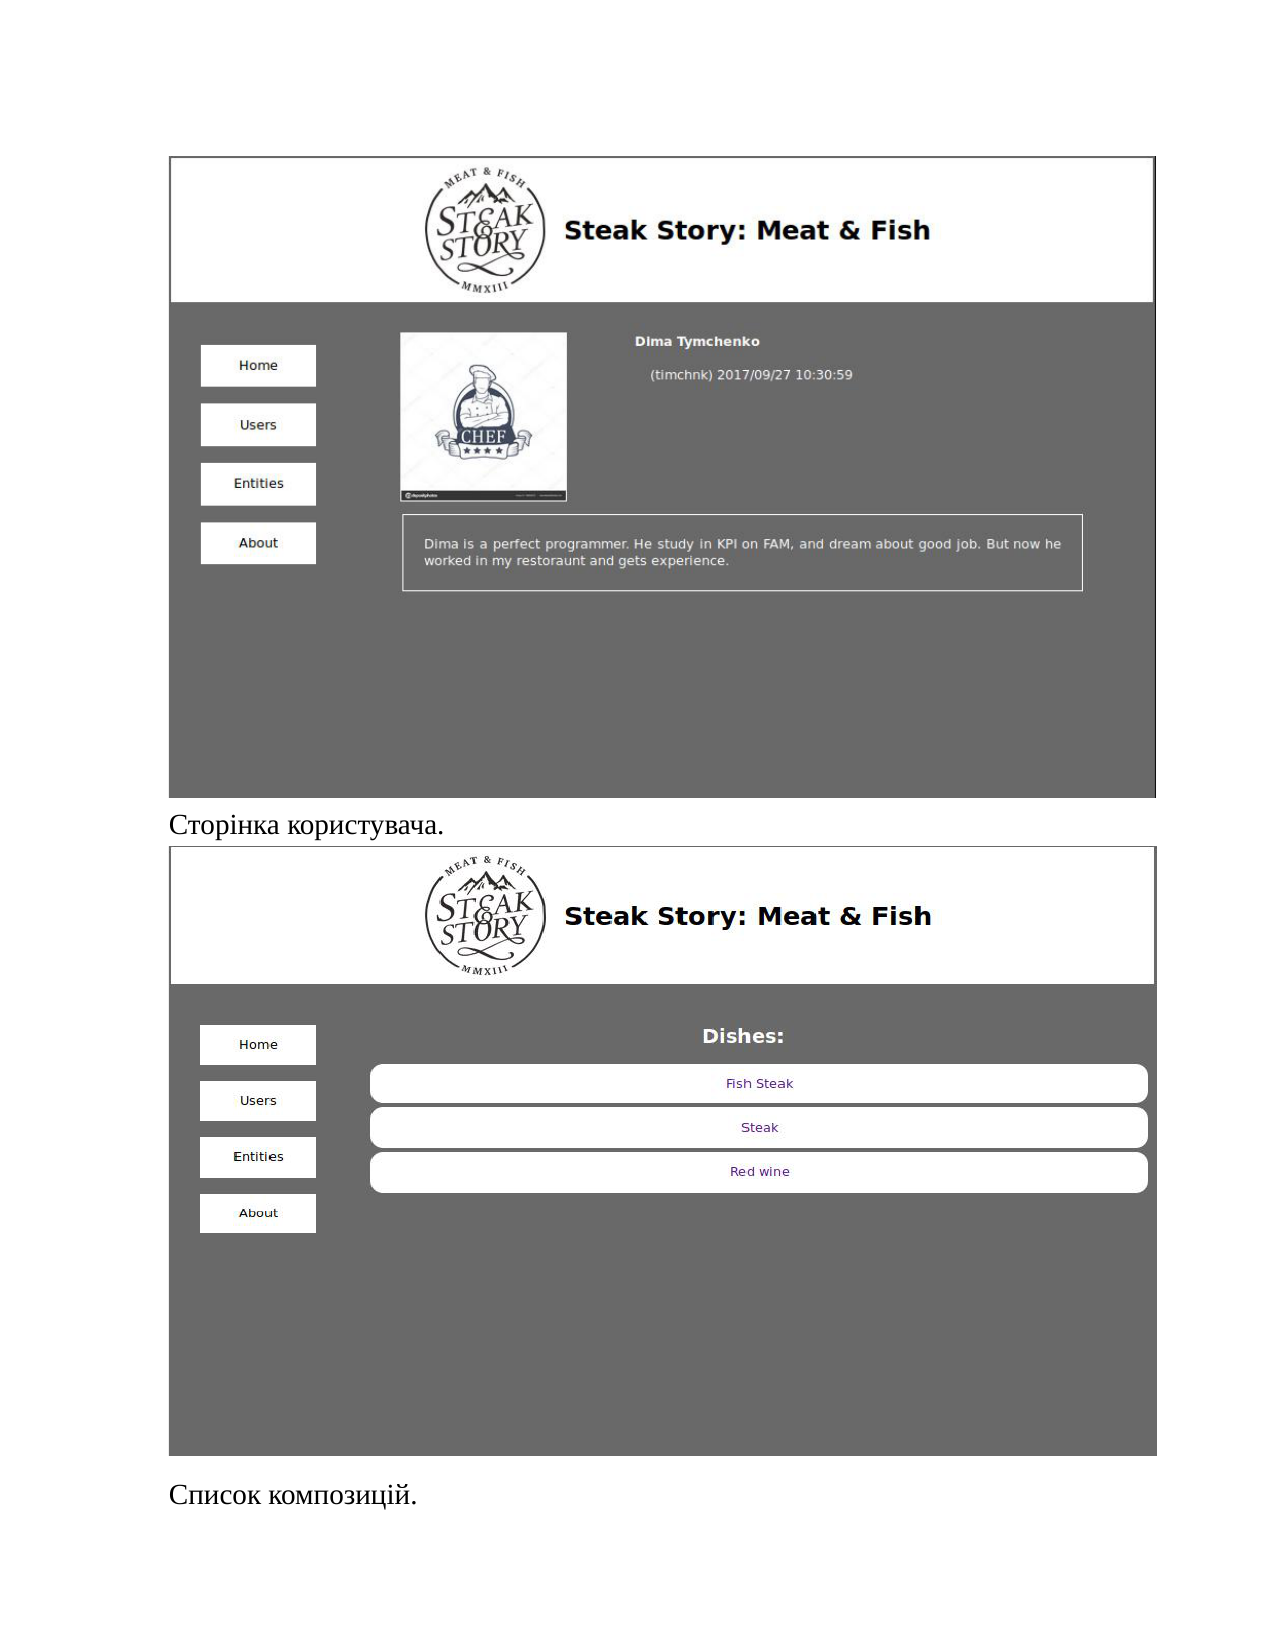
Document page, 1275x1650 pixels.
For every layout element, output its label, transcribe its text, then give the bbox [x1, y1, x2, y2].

picture [168, 846, 1157, 1456]
text Сторінка користувача. [169, 798, 1157, 841]
picture [168, 156, 1157, 798]
text Список композицій. [169, 1456, 1157, 1511]
